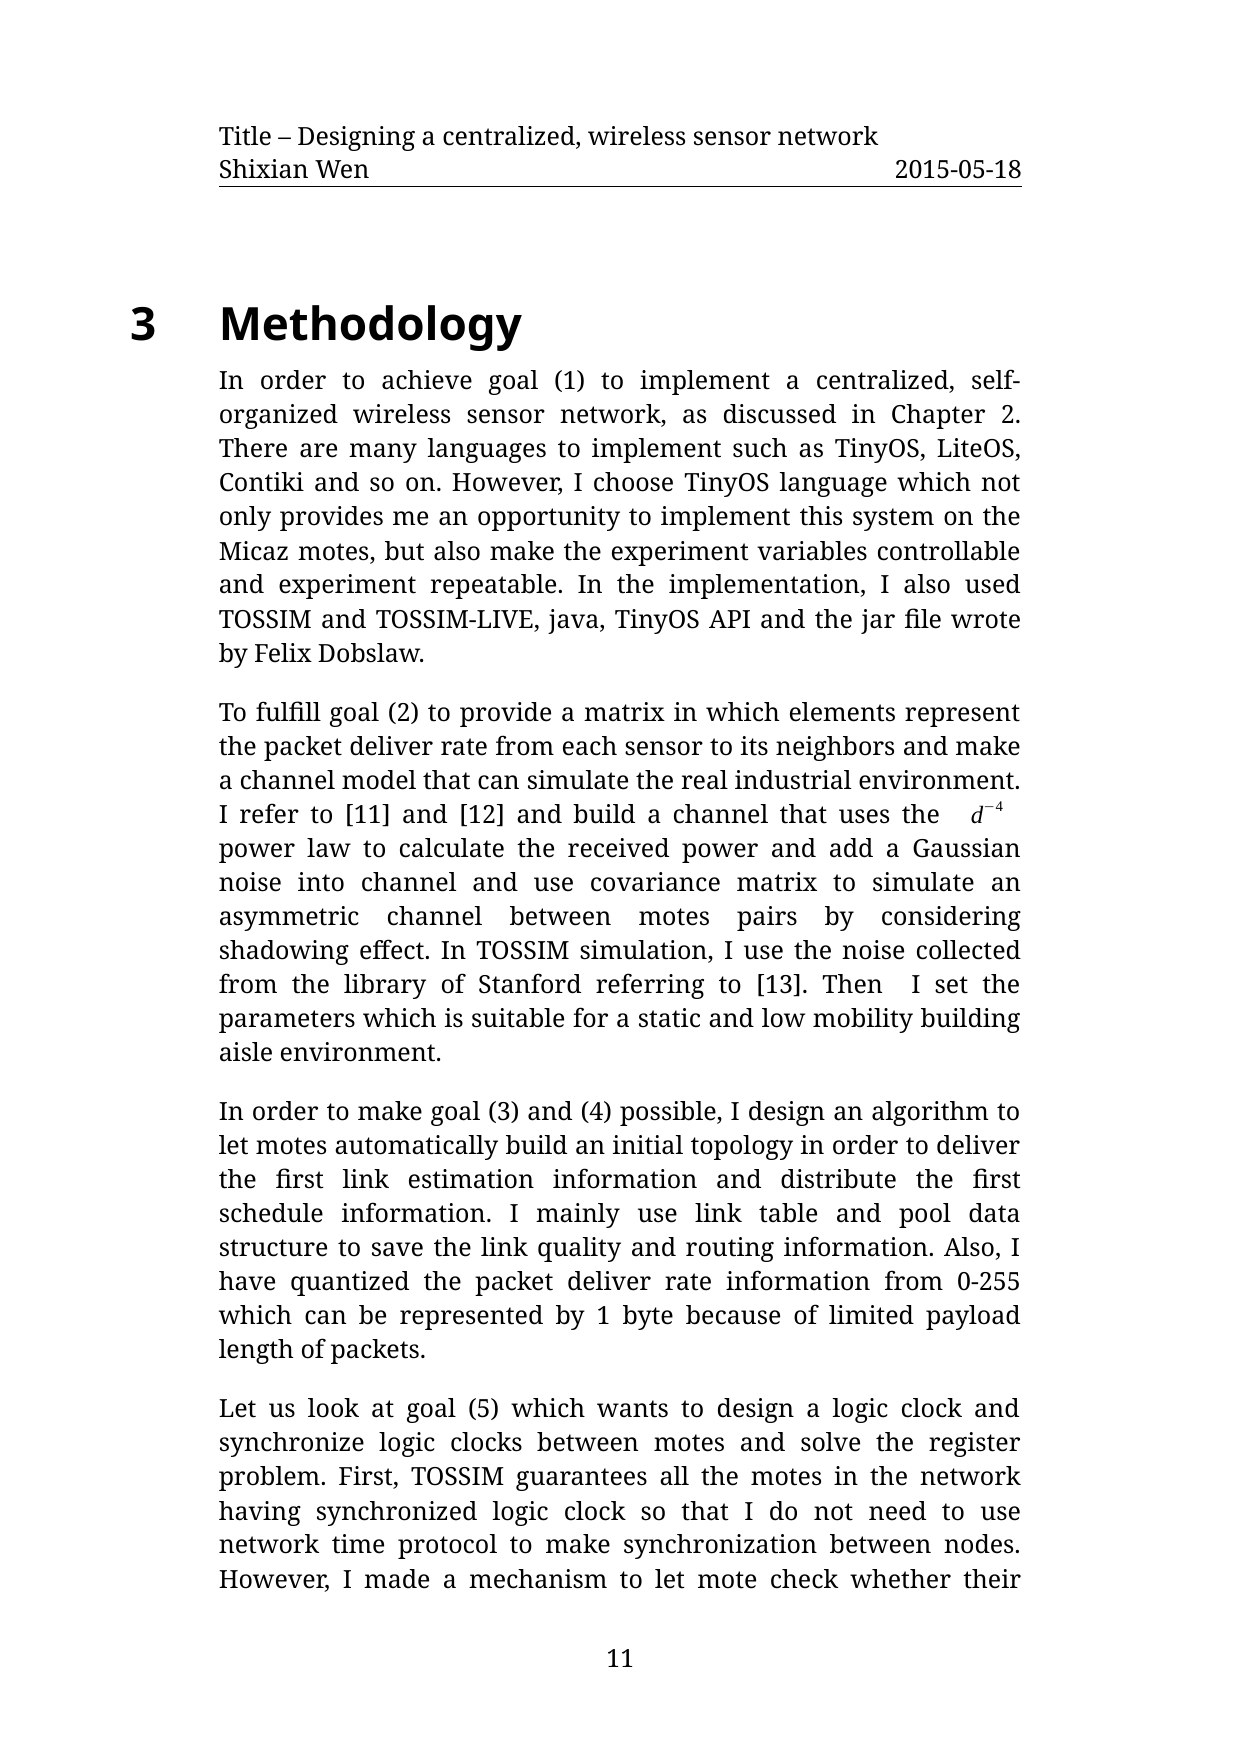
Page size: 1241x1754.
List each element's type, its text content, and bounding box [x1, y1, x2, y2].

text To fulfill goal (2) to provide a matrix in which elements represent the packet deliver rate from each sensor to its neighbors and make a channel model that can simulate the real industrial environment. I refer to [11] and [12] and build a channel that uses the power law to calculate the received power and add a Gaussian noise into channel and use covariance matrix to simulate an asymmetric channel between motes pairs by considering shadowing effect. In TOSSIM simulation, I use the noise collected from the library of Stanford referring to [13]. Then I set the parameters which is suitable for a static and low mobility building aisle environment. [218, 694, 1022, 1069]
text Let us look at goal (5) which wants to design a logic clock and synchronize logic clocks between motes and solve the register problem. First, TOSSIM guarantees all the motes in the network having synchronized logic clock so that I do not need to use network time protocol to make synchronization between nodes. However, I made a mechanism to let mote check whether their [218, 1391, 1022, 1595]
text In order to achieve goal (1) to implement a centralized, self-organized wireless sensor network, as discussed in Chapter 2. There are many languages to implement such as TinyOS, LiteOS, Contiki and so on. However, I choose TinyOS language which not only provides me an opportunity to implement this system on the Micaz motes, but also make the experiment variables controllable and experiment repeatable. In the implementation, I also used TOSSIM and TOSSIM-LIVE, java, TinyOS API and the jar file wrote by Felix Dobslaw. [218, 363, 1022, 669]
text In order to make goal (3) and (4) possible, I design an algorithm to let motes automatically build an initial topology in order to deliver the first link estimation information and distribute the first schedule information. I mainly use link table and pool data structure to save the link quality and routing information. Also, I have quantized the packet deliver rate information from 0-255 which can be represented by 1 byte because of limited payload length of packets. [218, 1094, 1022, 1366]
subtitle Methodology [130, 291, 1022, 353]
